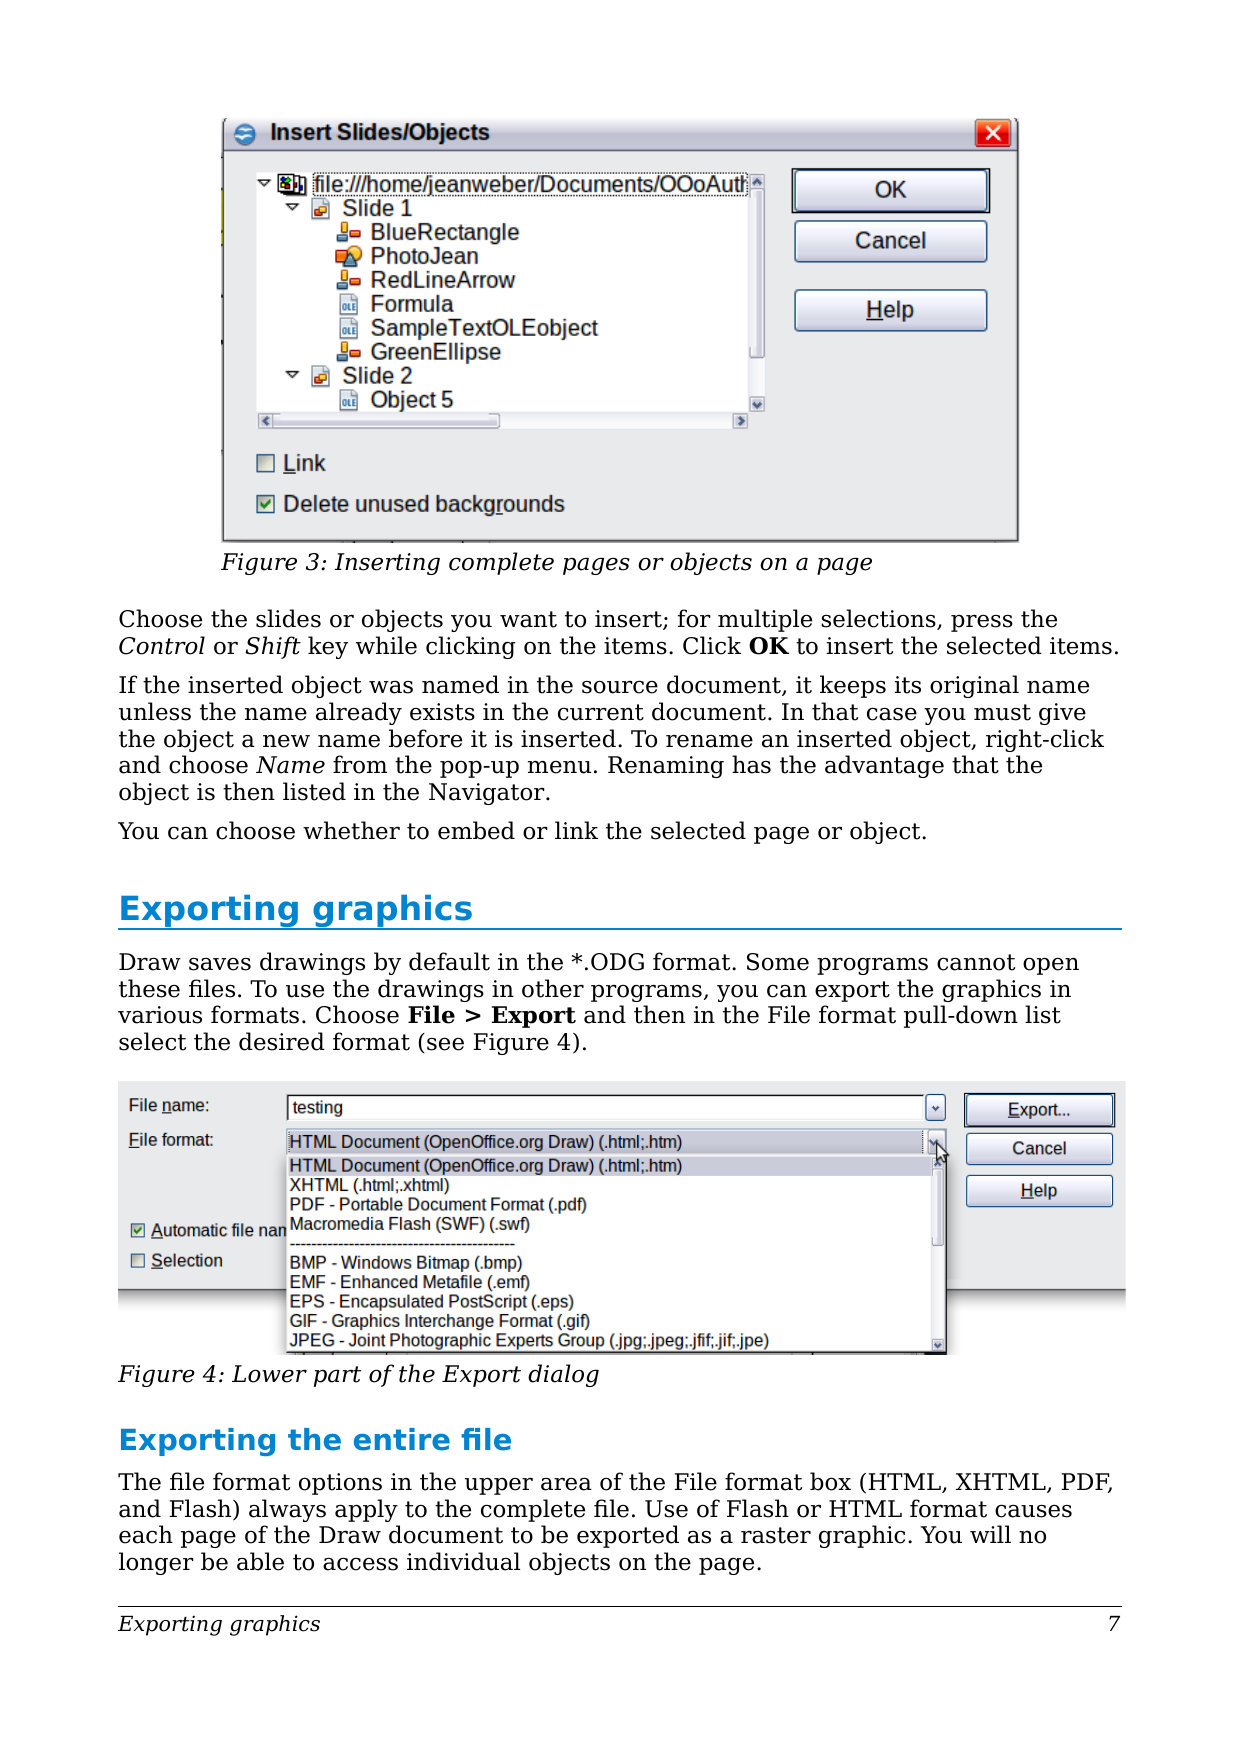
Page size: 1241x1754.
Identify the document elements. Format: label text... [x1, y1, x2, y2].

subtitle Exporting graphics [118, 889, 1122, 928]
text Draw saves drawings by default in the *.ODG format. Some programs cannot open these files. To use the drawings in other programs, you can export the graphics in various formats. Choose File > Export and then in the File format pull-down list select the desired format (see Figure 4). [118, 949, 1122, 1056]
text If the inserted object was named in the source document, it keeps its original name unless the name already exists in the current document. In that case you must give the object a new name before it is inserted. To rename an inserted object, right-click and choose Name from the pop-up menu. Renaming has the advantage that the object is then listed in the Navigator. [118, 672, 1122, 806]
list You can choose whether to embed or link the selected page or object. [118, 818, 1122, 845]
text Figure 4: Lower part of the Export dialog [118, 1361, 1126, 1387]
picture [221, 118, 1020, 543]
text The file format options in the upper area of the File format box (HTML, XHTML, PDF, and Flash) always apply to the complete file. Use of Flash or HTML format causes each page of the Draw document to be exported as a raster graphic. You will no longer be able to access individual objects on the page. [118, 1469, 1122, 1576]
text Choose the slides or objects you want to insert; for multiple selections, press the Control or Shift key while clicking on the items. Click OK to insert the selected items. [118, 606, 1122, 660]
picture [118, 1081, 1126, 1355]
subtitle Exporting the entire file [118, 1423, 1122, 1457]
list Figure 3: Inserting complete pages or objects on a page [221, 549, 1019, 576]
